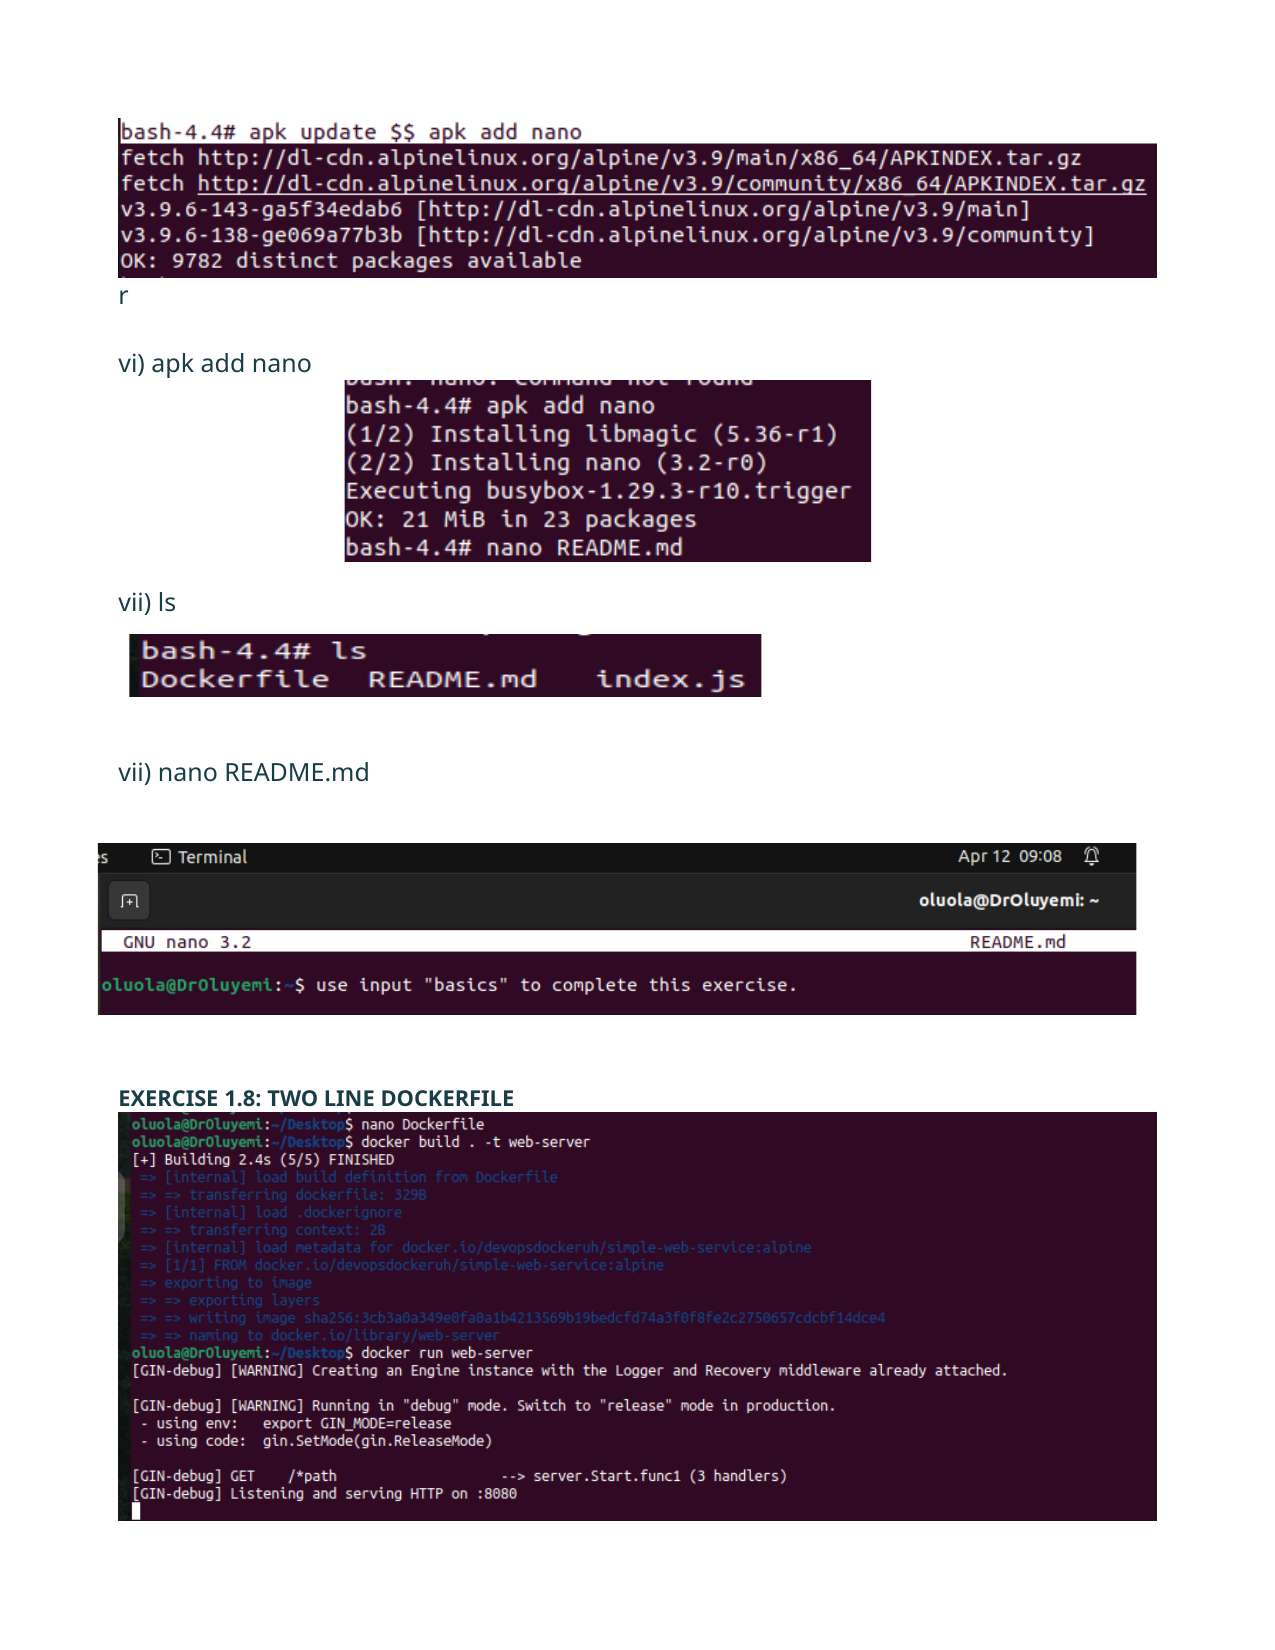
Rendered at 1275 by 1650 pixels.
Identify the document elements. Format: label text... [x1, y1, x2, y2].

picture [129, 634, 762, 697]
text EXERCISE 1.8: TWO LINE DOCKERFILE [118, 1083, 1157, 1112]
picture [344, 380, 872, 562]
text vi) apk add nano [118, 346, 1157, 380]
text r [118, 278, 1157, 312]
picture [97, 843, 1137, 1015]
picture [118, 1112, 1157, 1521]
text vii) ls [118, 584, 1157, 618]
picture [118, 118, 1157, 278]
text vii) nano README.md [118, 754, 1157, 789]
